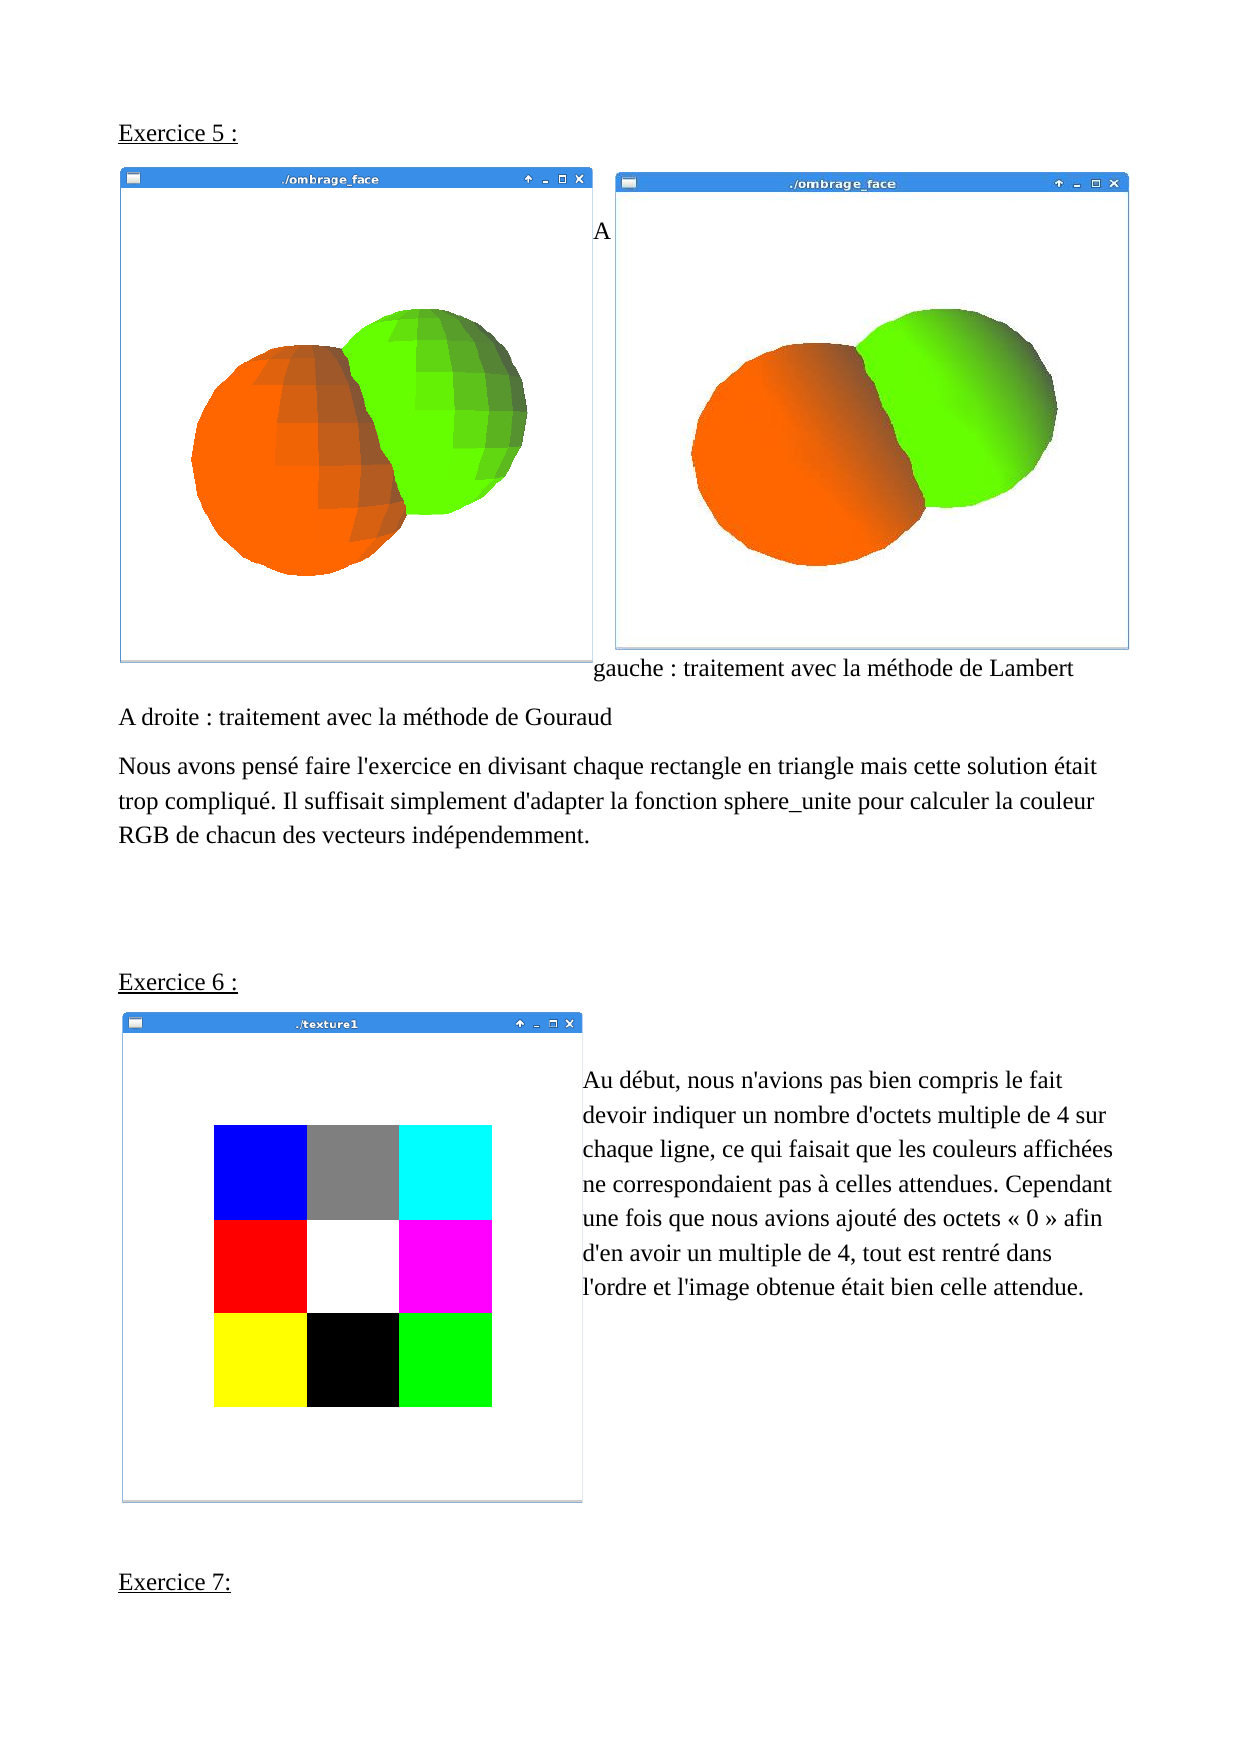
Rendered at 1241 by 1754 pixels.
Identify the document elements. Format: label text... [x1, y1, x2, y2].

text A gauche : traitement avec la méthode de Lambert [118, 216, 1122, 682]
text Au début, nous n'avions pas bien compris le fait devoir indiquer un nombre d'octets multiple de 4 sur chaque ligne, ce qui faisait que les couleurs affichées ne correspondaient pas à celles attendues. Cependant une fois que nous avions ajouté des octets « 0 » afin d'en avoir un multiple de 4, tout est rentré dans l'ordre et l'image obtenue était bien celle attendue. [583, 1066, 1122, 1301]
text Exercice 7: [118, 1567, 1122, 1596]
text Exercice 6 : [118, 967, 1122, 996]
text A droite : traitement avec la méthode de Gouraud [118, 702, 1122, 731]
text Exercice 5 : [118, 118, 1122, 147]
text Nous avons pensé faire l'exercice en divisant chaque rectangle en triangle mais cette solution était trop compliqué. Il suffisait simplement d'adapter la fonction sphere_unite pour calculer la couleur RGB de chacun des vecteurs indépendemment. [118, 751, 1122, 849]
